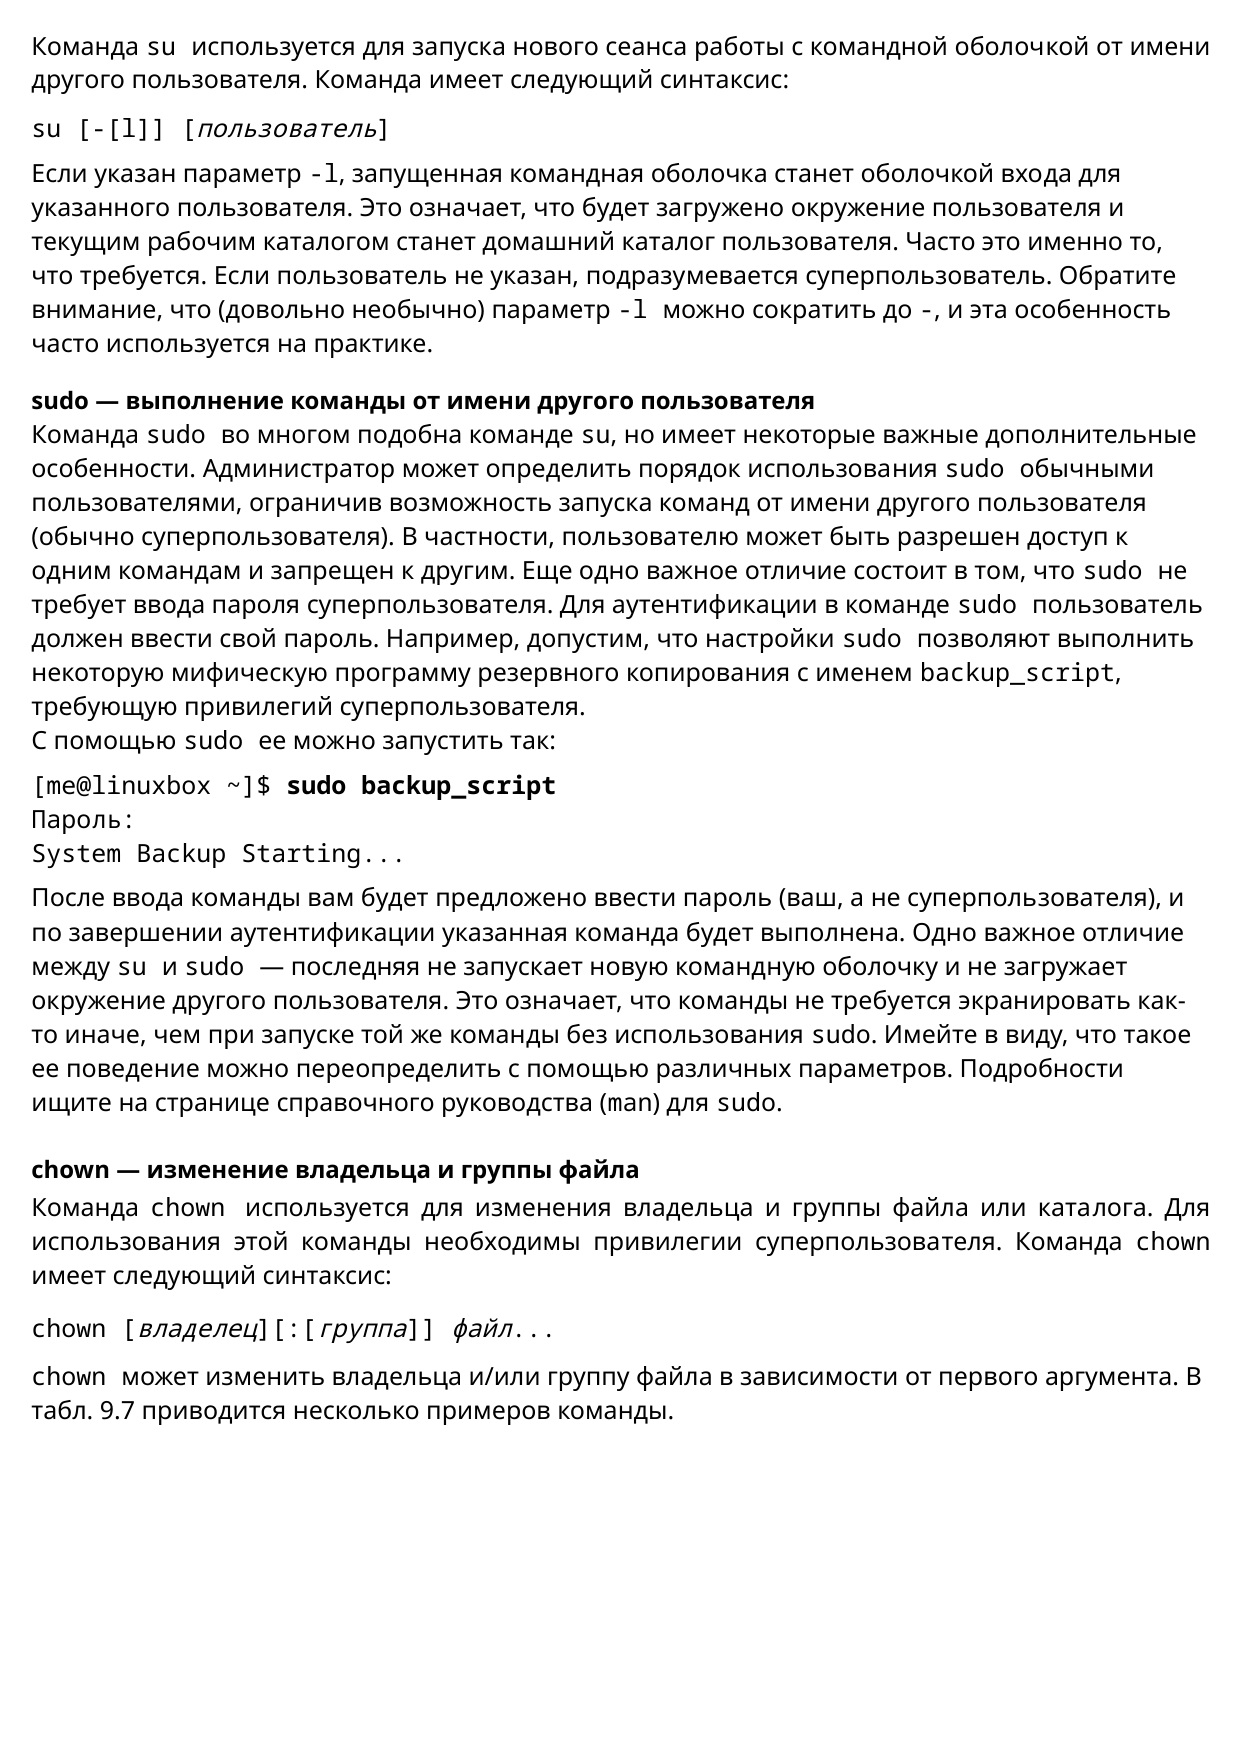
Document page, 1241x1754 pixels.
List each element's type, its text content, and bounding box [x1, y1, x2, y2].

text chown [владелец][:[группа]] файл... [31, 1310, 1210, 1344]
text Если указан параметр -l, запущенная командная оболочка станет оболочкой вхо­да для указанного пользователя. Это означает, что будет загружено окружение пользователя и текущим рабочим каталогом станет домашний каталог пользова­теля. Часто это именно то, что требуется. Если пользователь не указан, подразу­мевается суперпользователь. Обратите внимание, что (довольно необычно) пара­метр -l можно сократить до -, и эта особенность часто используется на практике. [31, 155, 1210, 360]
text chown может изменить владельца и/или группу файла в зависимости от первого аргумента. В табл. 9.7 приводится несколько примеров команды. [31, 1359, 1210, 1456]
text Команда chown используется для изменения владельца и группы файла или ката­лога. Для использования этой команды необходимы привилегии суперпользова­теля. Команда chown имеет следующий синтаксис: [31, 1189, 1210, 1292]
text System Backup Starting... [31, 836, 1210, 870]
text sudo — выполнение команды от имени другого пользователя [31, 384, 1210, 416]
text После ввода команды вам будет предложено ввести пароль (ваш, а не суперполь­зователя), и по завершении аутентификации указанная команда будет выполнена. Одно важное отличие между su и sudo — последняя не запускает новую команд­ную оболочку и не загружает окружение другого пользователя. Это означает, что команды не требуется экранировать как-то иначе, чем при запуске той же коман­ды без использования sudo. Имейте в виду, что такое ее поведение можно пере­определить с помощью различных параметров. Подробности ищите на странице справочного руководства (man) для sudo. chown — изменение владельца и группы файла [31, 880, 1210, 1185]
text Пароль: [31, 802, 1210, 836]
text Команда su используется для запуска нового сеанса работы с командной оболоч­кой от имени другого пользователя. Команда имеет следующий синтаксис: [31, 28, 1210, 96]
text [me@linuxbox ~]$ sudo backup_script [31, 767, 1210, 802]
text Команда sudo во многом подобна команде su, но имеет некоторые важные допол­нительные особенности. Администратор может определить порядок использова­ния sudo обычными пользователями, ограничив возможность запуска команд от имени другого пользователя (обычно суперпользователя). В частности, пользова­телю может быть разрешен доступ к одним командам и запрещен к другим. Еще одно важное отличие состоит в том, что sudo не требует ввода пароля суперполь­зователя. Для аутентификации в команде sudo пользователь должен ввести свой пароль. Например, допустим, что настройки sudo позволяют выполнить некото­рую мифическую программу резервного копирования с именем backup_script, требующую привилегий суперпользователя. С помощью sudo ее можно запустить так: [31, 416, 1210, 757]
text su [-[l]] [пользователь] [31, 111, 1210, 145]
